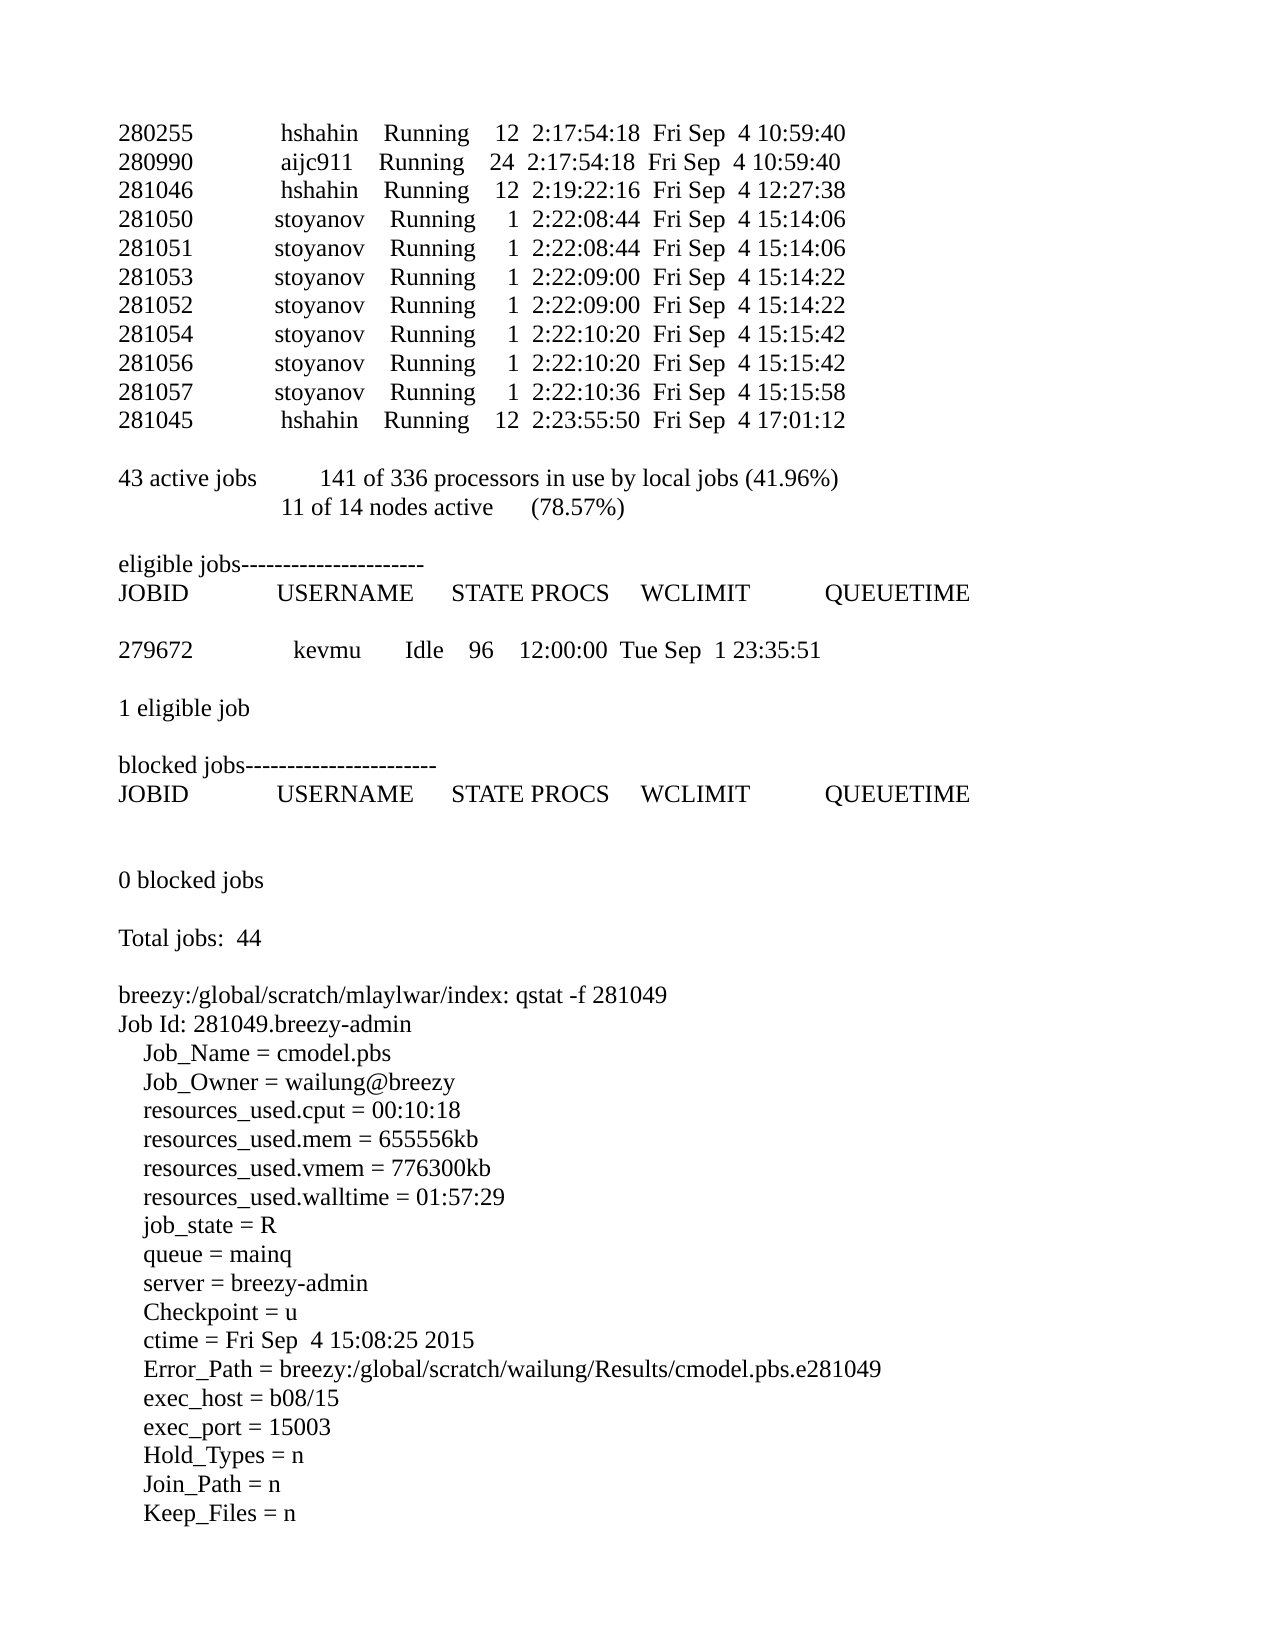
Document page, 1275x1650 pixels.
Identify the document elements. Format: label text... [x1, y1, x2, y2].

text 11 of 14 nodes active (78.57%) [118, 492, 1157, 521]
text queue = mainq [118, 1239, 1157, 1268]
text Job Id: 281049.breezy-admin [118, 1009, 1157, 1038]
text exec_port = 15003 [118, 1412, 1157, 1441]
text JOBID USERNAME STATE PROCS WCLIMIT QUEUETIME [118, 578, 1157, 607]
text resources_used.walltime = 01:57:29 [118, 1182, 1157, 1211]
text resources_used.mem = 655556kb [118, 1124, 1157, 1153]
text 43 active jobs 141 of 336 processors in use by local jobs (41.96%) [118, 463, 1157, 492]
text JOBID USERNAME STATE PROCS WCLIMIT QUEUETIME [118, 779, 1157, 808]
text Checkpoint = u [118, 1297, 1157, 1326]
text Hold_Types = n [118, 1441, 1157, 1469]
text job_state = R [118, 1211, 1157, 1239]
text 281054 stoyanov Running 1 2:22:10:20 Fri Sep 4 15:15:42 [118, 319, 1157, 348]
text eligible jobs---------------------- [118, 549, 1157, 578]
text Job_Name = cmodel.pbs [118, 1038, 1157, 1067]
text 0 blocked jobs [118, 866, 1157, 894]
text 1 eligible job [118, 693, 1157, 722]
text ctime = Fri Sep 4 15:08:25 2015 [118, 1326, 1157, 1354]
text 281057 stoyanov Running 1 2:22:10:36 Fri Sep 4 15:15:58 [118, 377, 1157, 406]
text 281045 hshahin Running 12 2:23:55:50 Fri Sep 4 17:01:12 [118, 406, 1157, 434]
text Join_Path = n [118, 1469, 1157, 1498]
text 281056 stoyanov Running 1 2:22:10:20 Fri Sep 4 15:15:42 [118, 348, 1157, 377]
text 281046 hshahin Running 12 2:19:22:16 Fri Sep 4 12:27:38 [118, 176, 1157, 204]
text 280255 hshahin Running 12 2:17:54:18 Fri Sep 4 10:59:40 [118, 118, 1157, 147]
text 279672 kevmu Idle 96 12:00:00 Tue Sep 1 23:35:51 [118, 636, 1157, 664]
text Total jobs: 44 [118, 923, 1157, 952]
text Error_Path = breezy:/global/scratch/wailung/Results/cmodel.pbs.e281049 [118, 1354, 1157, 1383]
text 281053 stoyanov Running 1 2:22:09:00 Fri Sep 4 15:14:22 [118, 262, 1157, 291]
text breezy:/global/scratch/mlaylwar/index: qstat -f 281049 [118, 981, 1157, 1009]
text Job_Owner = wailung@breezy [118, 1067, 1157, 1096]
text server = breezy-admin [118, 1268, 1157, 1297]
text blocked jobs----------------------- [118, 751, 1157, 779]
text resources_used.cput = 00:10:18 [118, 1096, 1157, 1124]
text exec_host = b08/15 [118, 1383, 1157, 1412]
text 281051 stoyanov Running 1 2:22:08:44 Fri Sep 4 15:14:06 [118, 233, 1157, 262]
text Keep_Files = n [118, 1498, 1157, 1527]
text 280990 aijc911 Running 24 2:17:54:18 Fri Sep 4 10:59:40 [118, 147, 1157, 176]
text 281052 stoyanov Running 1 2:22:09:00 Fri Sep 4 15:14:22 [118, 291, 1157, 319]
text 281050 stoyanov Running 1 2:22:08:44 Fri Sep 4 15:14:06 [118, 204, 1157, 233]
text resources_used.vmem = 776300kb [118, 1153, 1157, 1182]
